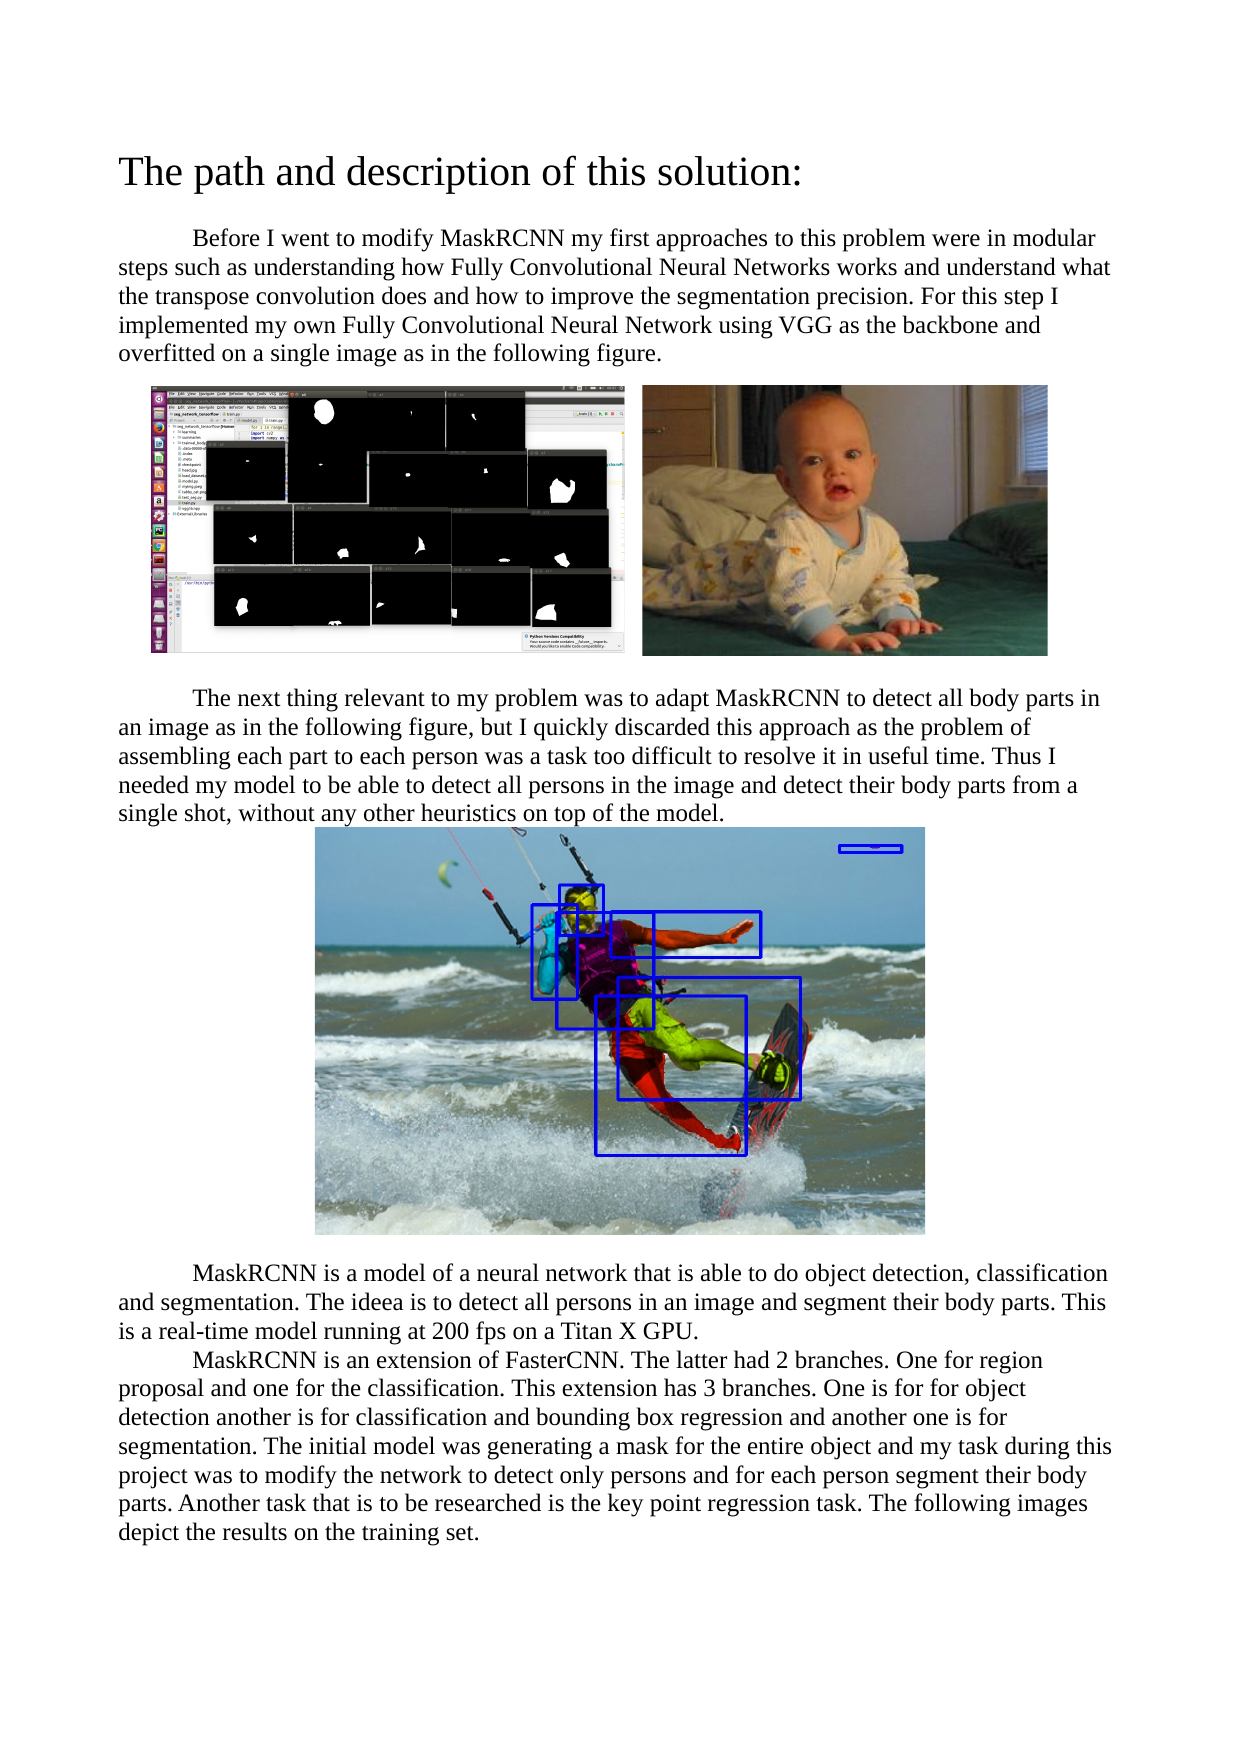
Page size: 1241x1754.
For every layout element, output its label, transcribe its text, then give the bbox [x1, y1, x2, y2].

text MaskRCNN is an extension of FasterCNN. The latter had 2 branches. One for region proposal and one for the classification. This extension has 3 branches. One is for for object detection another is for classification and bounding box regression and another one is for segmentation. The initial model was generating a mask for the entire object and my task during this project was to modify the network to detect only persons and for each person segment their body parts. Another task that is to be researched is the key point regression task. The following images depict the results on the training set. [118, 1345, 1122, 1546]
text MaskRCNN is a model of a neural network that is able to do object detection, classification and segmentation. The ideea is to detect all persons in an image and segment their body parts. This is a real-time model running at 200 fps on a Titan X GPU. [118, 1230, 1122, 1345]
picture [642, 385, 1048, 656]
picture [151, 386, 625, 653]
text The path and description of this solution: [118, 147, 1122, 195]
text Before I went to modify MaskRCNN my first approaches to this problem were in modular steps such as understanding how Fully Convolutional Neural Networks works and understand what the transpose convolution does and how to improve the segmentation precision. For this step I implemented my own Fully Convolutional Neural Network using VGG as the backbone and overfitted on a single image as in the following figure. [118, 223, 1122, 367]
picture [314, 827, 926, 1235]
text The next thing relevant to my problem was to adapt MaskRCNN to detect all body parts in an image as in the following figure, but I quickly discarded this approach as the problem of assembling each part to each person was a task too difficult to resolve it in useful time. Thus I needed my model to be able to detect all persons in the image and detect their body parts from a single shot, without any other heuristics on top of the model. [118, 683, 1122, 827]
